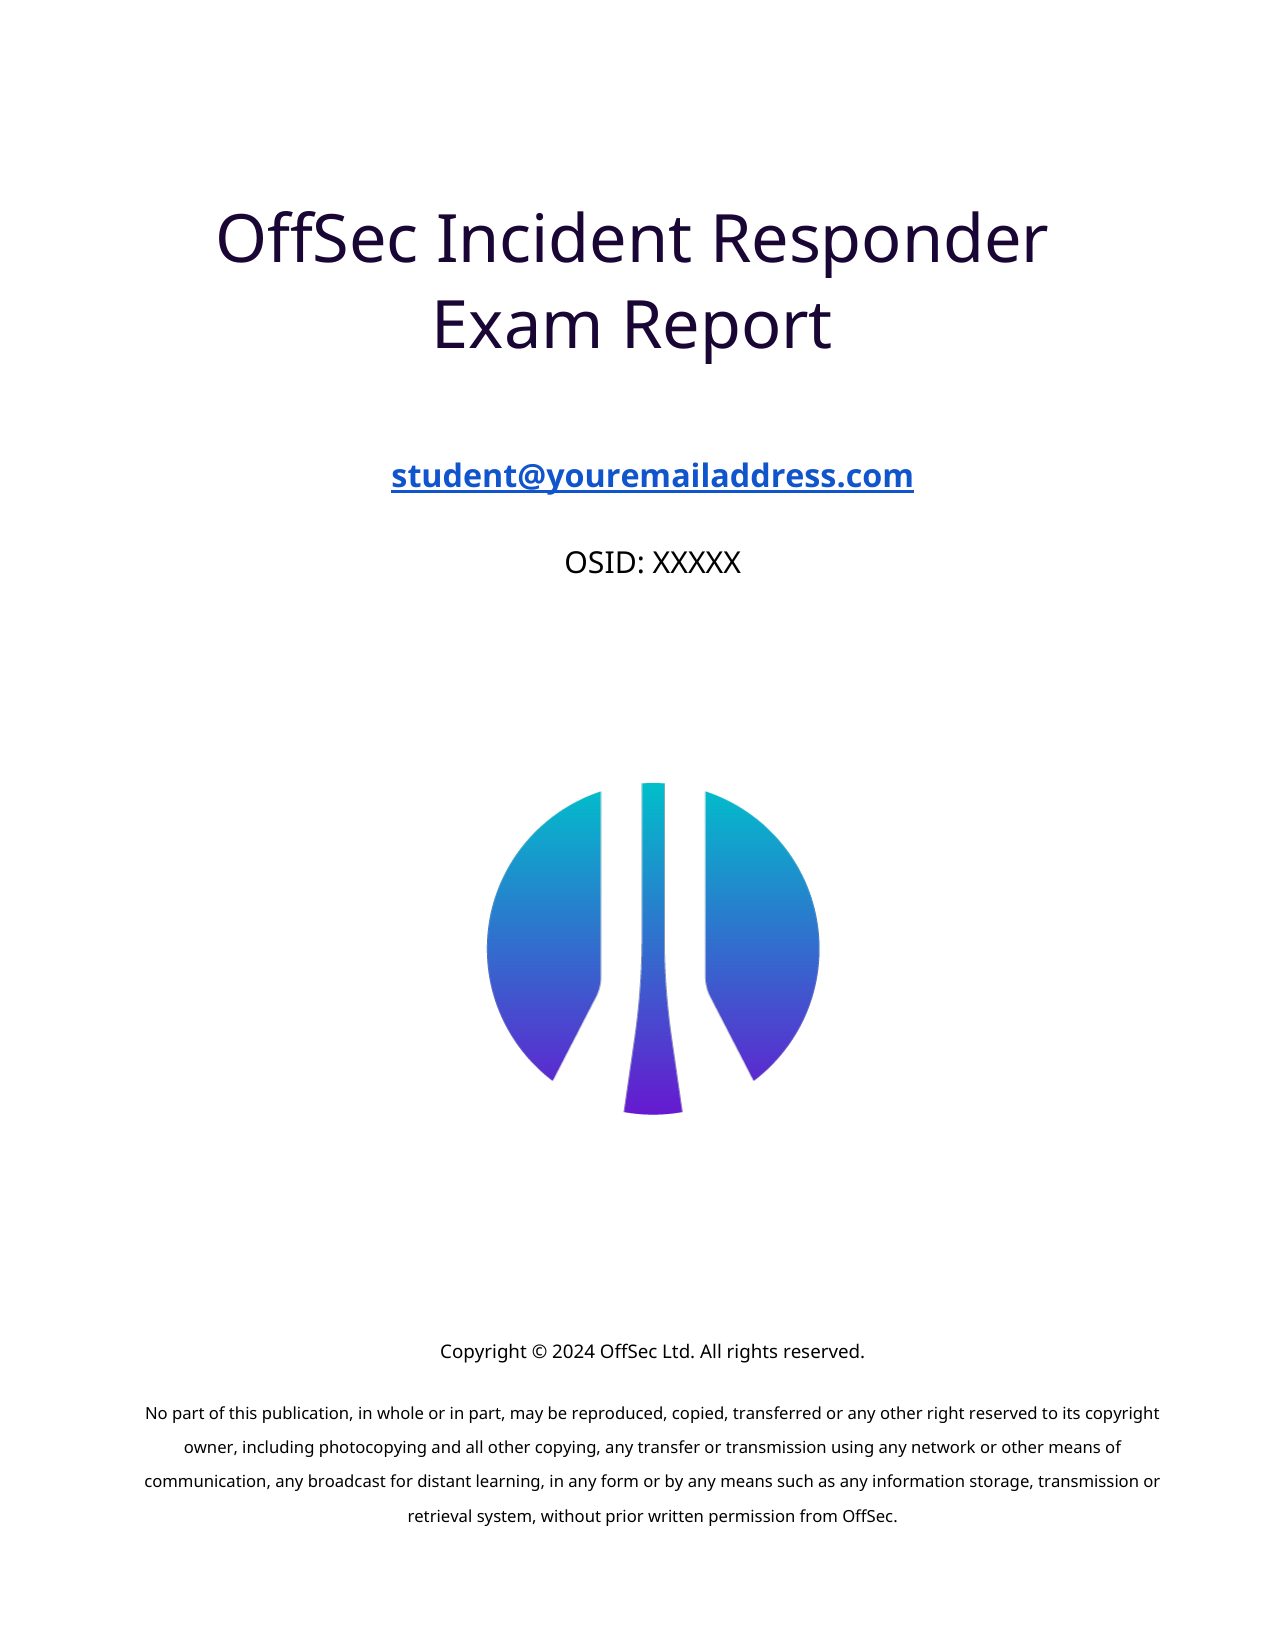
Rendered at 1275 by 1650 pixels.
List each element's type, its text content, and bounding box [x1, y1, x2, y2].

picture [418, 714, 887, 1182]
text OSID: XXXXX [140, 541, 1165, 582]
text Exam Report [140, 280, 1125, 365]
text No part of this publication, in whole or in part, may be reproduced, copied, transferred or any other right reserved to its copyright owner, including photocopying and all other copying, any transfer or transmission using any network or other means of communication, any broadcast for distant learning, in any form or by any means such as any information storage, transmission or retrieval system, without prior written permission from OffSec. [140, 1402, 1165, 1527]
text Copyright © 2024 OffSec Ltd. All rights reserved. [140, 1339, 1165, 1364]
text OffSec Incident Responder [140, 195, 1125, 280]
text student@youremailaddress.com [140, 453, 1165, 497]
